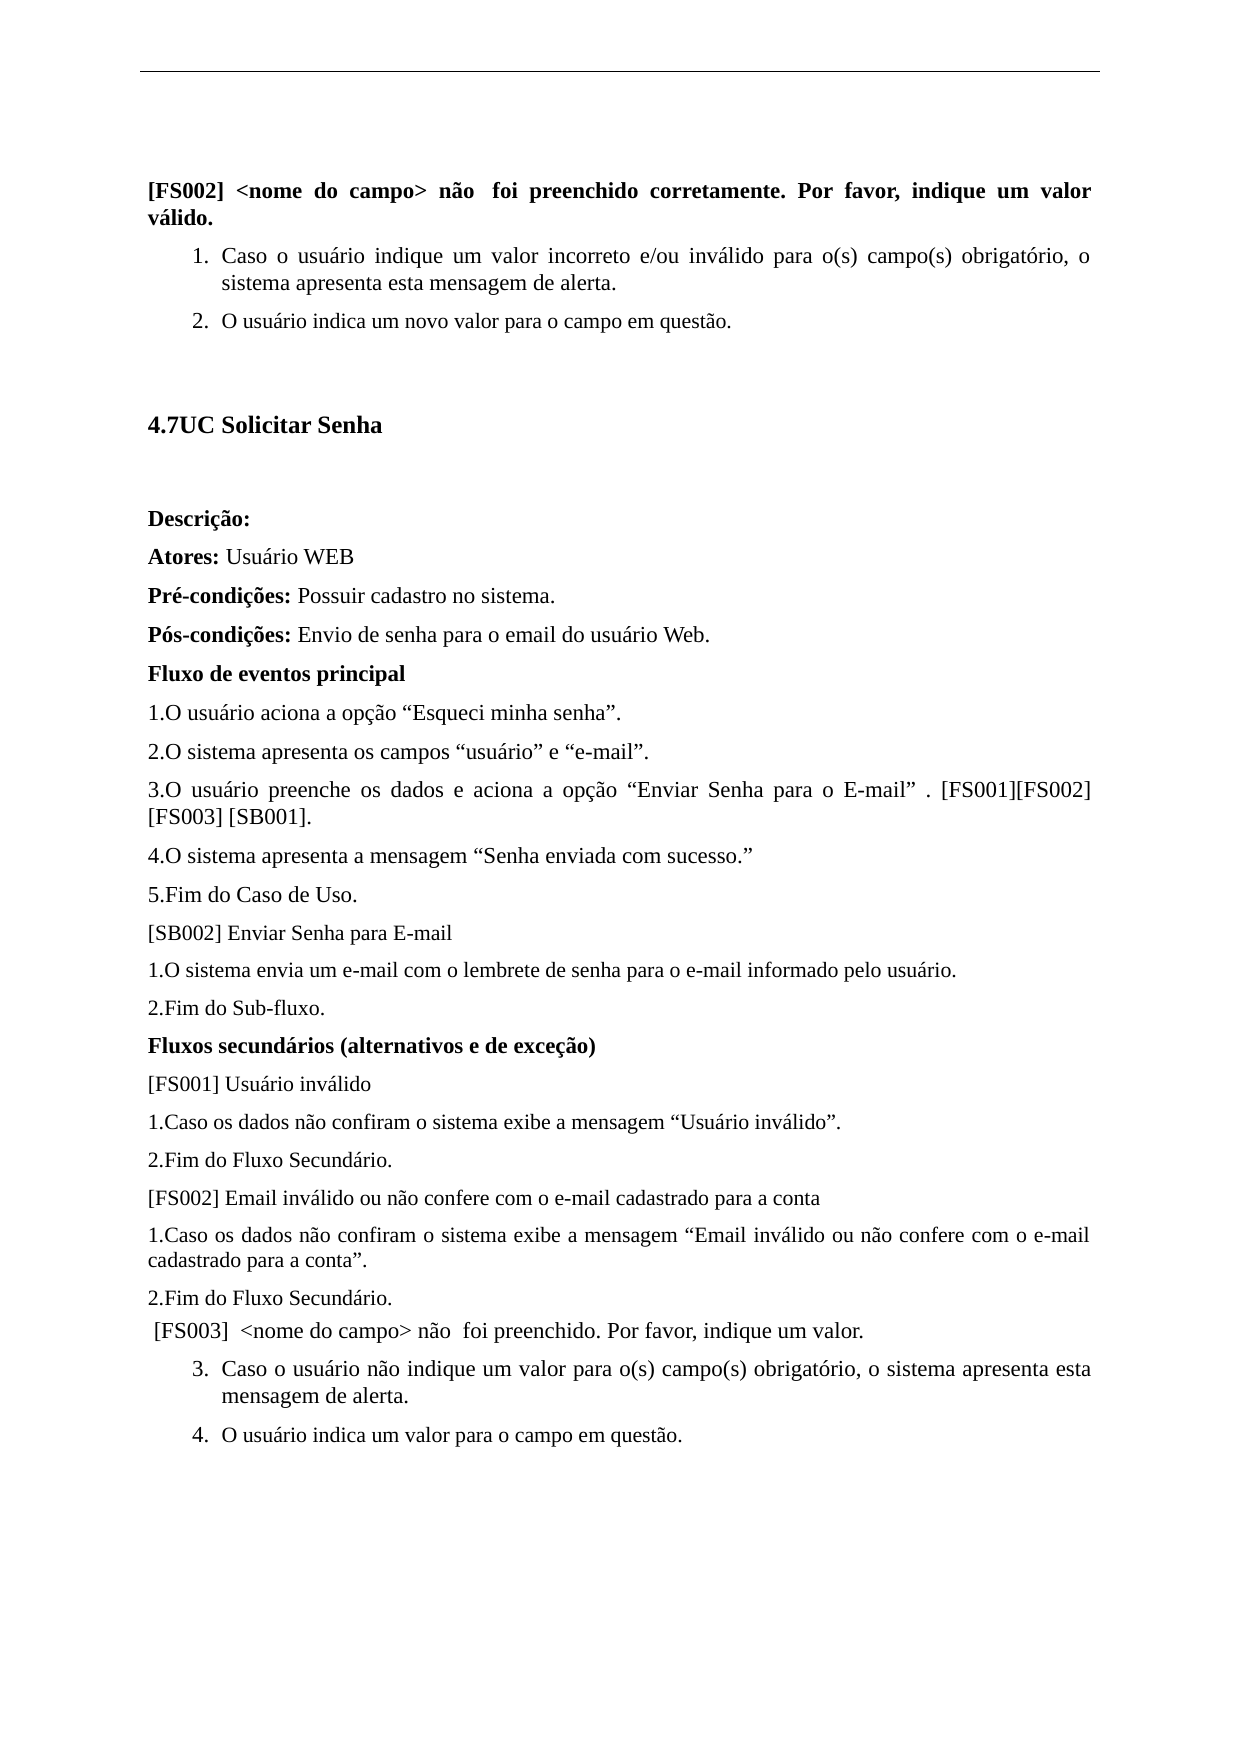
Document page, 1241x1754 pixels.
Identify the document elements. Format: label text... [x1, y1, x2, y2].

text [SB002] Enviar Senha para E-mail [148, 919, 1092, 945]
list Fim do Fluxo Secundário. [148, 1285, 1092, 1310]
list O sistema envia um e-mail com o lembrete de senha para o e-mail informado pelo usuário. [148, 957, 1092, 982]
list Caso os dados não confiram o sistema exibe a mensagem “Email inválido ou não confere com o e-mail cadastrado para a conta”. [148, 1222, 1092, 1273]
text [FS002] Email inválido ou não confere com o e-mail cadastrado para a conta [148, 1184, 1092, 1210]
list O sistema apresenta os campos “usuário” e “e-mail”. [148, 738, 1092, 764]
list Caso o usuário indique um valor incorreto e/ou inválido para o(s) campo(s) obrigatório, o sistema apresenta esta mensagem de alerta. [192, 242, 1092, 295]
list Fim do Caso de Uso. [148, 881, 1092, 907]
list Caso os dados não confiram o sistema exibe a mensagem “Usuário inválido”. [148, 1109, 1092, 1134]
list O sistema apresenta a mensagem “Senha enviada com sucesso.” [148, 842, 1092, 868]
list O usuário preenche os dados e aciona a opção “Enviar Senha para o E-mail” . [FS001][FS002] [FS003] [SB001]. [148, 777, 1092, 829]
text Fluxos secundários (alternativos e de exceção) [148, 1033, 1092, 1059]
text Descrição: [148, 504, 1092, 531]
list O usuário aciona a opção “Esqueci minha senha”. [148, 699, 1092, 725]
text [FS001] Usuário inválido [148, 1071, 1092, 1097]
list O usuário indica um valor para o campo em questão. [192, 1421, 1092, 1447]
list Caso o usuário não indique um valor para o(s) campo(s) obrigatório, o sistema apresenta esta mensagem de alerta. [192, 1356, 1092, 1408]
list Fim do Sub-fluxo. [148, 995, 1092, 1020]
list Fim do Fluxo Secundário. [148, 1147, 1092, 1172]
text Fluxo de eventos principal [148, 660, 1092, 686]
text Atores: Usuário WEB [148, 543, 1092, 570]
subtitle UC Solicitar Senha [148, 410, 1092, 439]
list O usuário indica um novo valor para o campo em questão. [192, 308, 1092, 334]
text Pós-condições: Envio de senha para o email do usuário Web. [148, 621, 1092, 647]
text Pré-condições: Possuir cadastro no sistema. [148, 582, 1092, 609]
text [FS003] <nome do campo> não foi preenchido. Por favor, indique um valor. [148, 1317, 1092, 1343]
text [FS002] <nome do campo> não foi preenchido corretamente. Por favor, indique um valor válido. [148, 177, 1092, 230]
